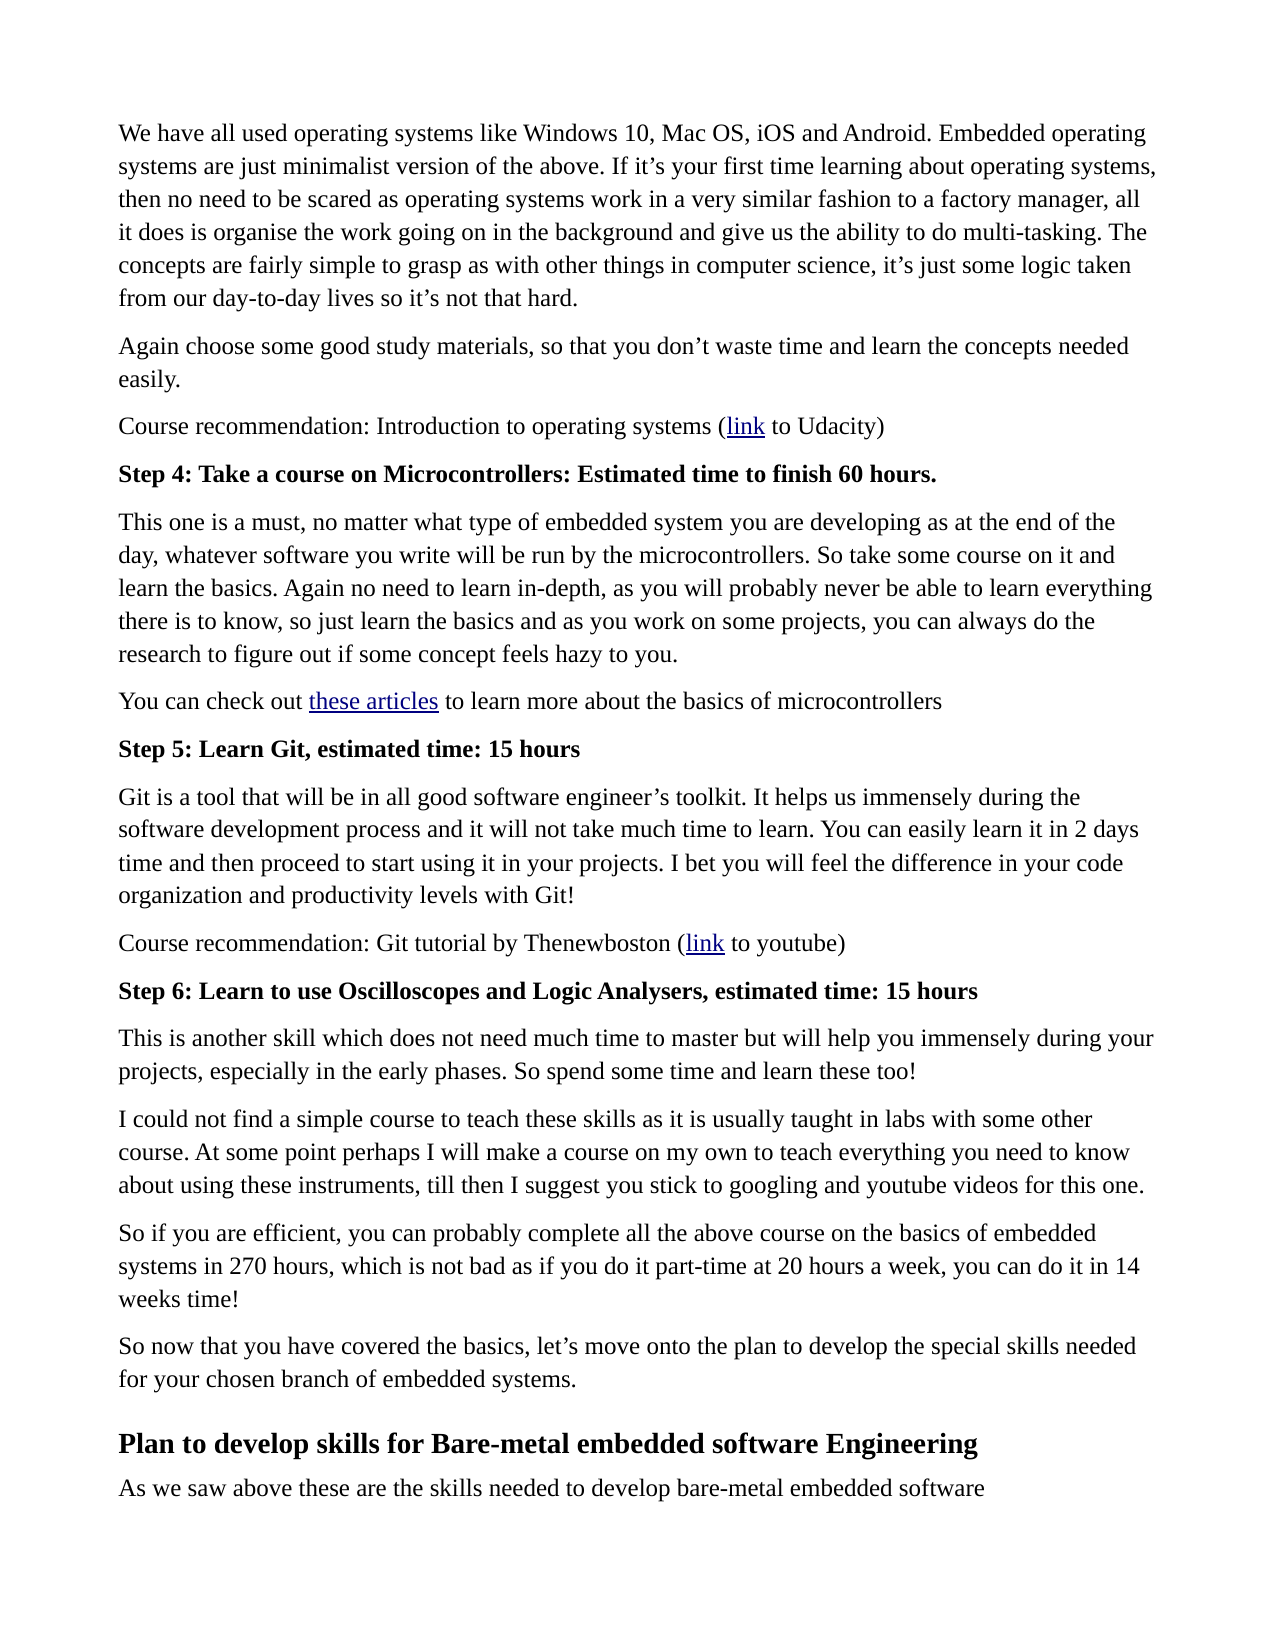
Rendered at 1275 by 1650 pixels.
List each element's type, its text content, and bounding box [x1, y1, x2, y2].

text So now that you have covered the basics, let’s move onto the plan to develop the special skills needed for your chosen branch of embedded systems. [118, 1331, 1157, 1393]
text Step 4: Take a course on Microcontrollers: Estimated time to finish 60 hours. [118, 459, 1157, 488]
subtitle Plan to develop skills for Bare-metal embedded software Engineering [118, 1427, 1157, 1460]
text I could not find a simple course to teach these skills as it is usually taught in labs with some other course. At some point perhaps I will make a course on my own to teach everything you need to know about using these instruments, till then I suggest you stick to googling and youtube videos for this one. [118, 1104, 1157, 1199]
text This is another skill which does not need much time to master but will help you immensely during your projects, especially in the early phases. So spend some time and learn these too! [118, 1023, 1157, 1085]
text You can check out these articles to learn more about the basics of microcontrollers [118, 686, 1157, 715]
text Step 5: Learn Git, estimated time: 15 hours [118, 734, 1157, 763]
text So if you are efficient, you can probably complete all the above course on the basics of embedded systems in 270 hours, which is not bad as if you do it part-time at 20 hours a week, you can do it in 14 weeks time! [118, 1218, 1157, 1312]
text We have all used operating systems like Windows 10, Mac OS, iOS and Android. Embedded operating systems are just minimalist version of the above. If it’s your first time learning about operating systems, then no need to be scared as operating systems work in a very similar fashion to a factory manager, all it does is organise the work going on in the background and give us the ability to do multi-tasking. The concepts are fairly simple to grasp as with other things in computer science, it’s just some logic taken from our day-to-day lives so it’s not that hard. [118, 118, 1157, 312]
text Again choose some good study materials, so that you don’t waste time and learn the concepts needed easily. [118, 331, 1157, 393]
text Course recommendation: Git tutorial by Thenewboston (link to youtube) [118, 928, 1157, 957]
text Step 6: Learn to use Oscilloscopes and Logic Analysers, estimated time: 15 hours [118, 976, 1157, 1004]
text This one is a must, no matter what type of embedded system you are developing as at the end of the day, whatever software you write will be run by the microcontrollers. So take some course on it and learn the basics. Again no need to learn in-depth, as you will probably never be able to learn everything there is to know, so just learn the basics and as you work on some projects, you can always do the research to figure out if some concept feels hazy to you. [118, 507, 1157, 667]
text Course recommendation: Introduction to operating systems (link to Udacity) [118, 411, 1157, 440]
text Git is a tool that will be in all good software engineer’s toolkit. It helps us immensely during the software development process and it will not take much time to learn. You can easily learn it in 2 days time and then proceed to start using it in your projects. I bet you will feel the difference in your code organization and productivity levels with Git! [118, 782, 1157, 909]
text As we saw above these are the skills needed to develop bare-metal embedded software [118, 1473, 1157, 1501]
